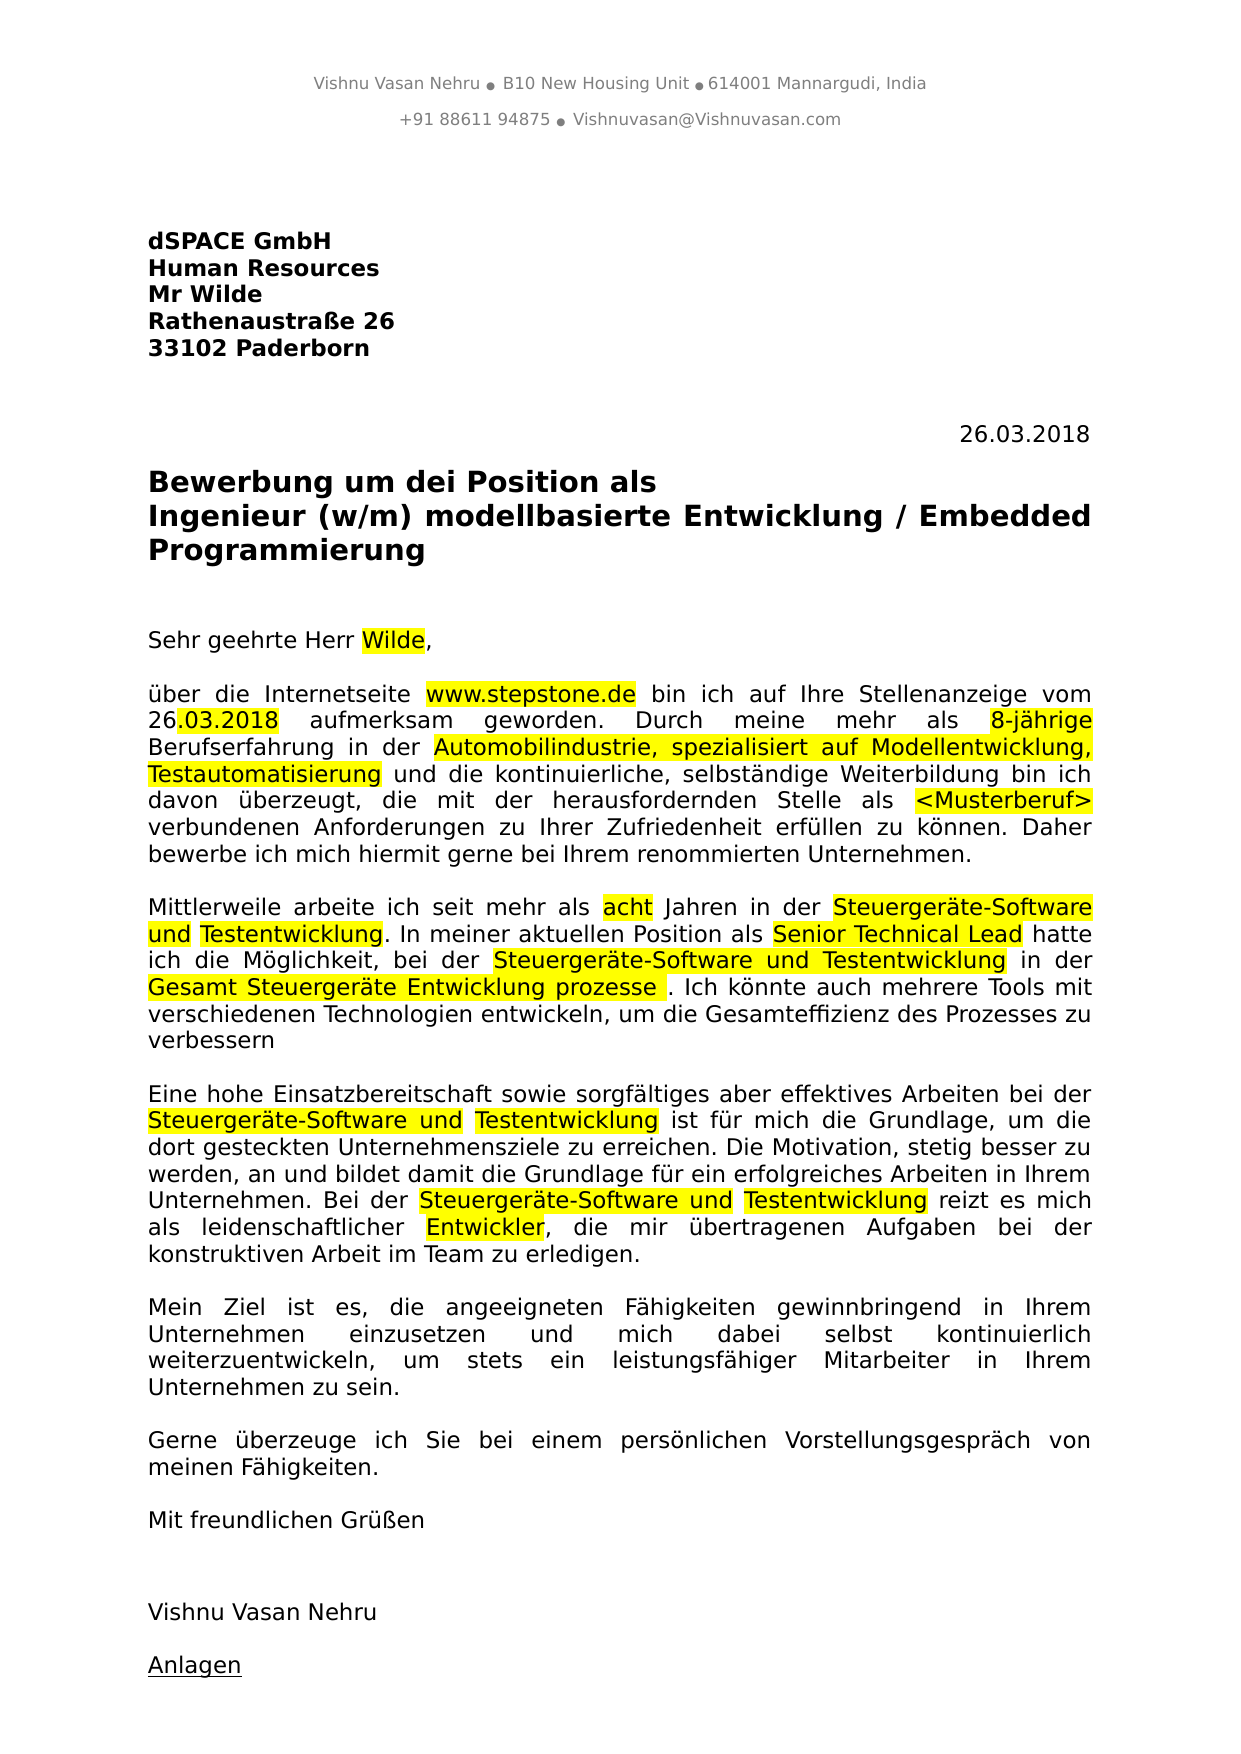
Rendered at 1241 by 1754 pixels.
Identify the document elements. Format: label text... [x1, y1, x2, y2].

text Eine hohe Einsatzbereitschaft sowie sorgfältiges aber effektives Arbeiten bei der Steuergeräte-Software und Testentwicklung ist für mich die Grundlage, um die dort gesteckten Unternehmensziele zu erreichen. Die Motivation, stetig besser zu werden, an und bildet damit die Grundlage für ein erfolgreiches Arbeiten in Ihrem Unternehmen. Bei der Steuergeräte-Software und Testentwicklung reizt es mich als leidenschaftlicher Entwickler, die mir übertragenen Aufgaben bei der konstruktiven Arbeit im Team zu erledigen. [148, 1081, 1093, 1267]
text Mit freundlichen Grüßen [148, 1507, 1093, 1534]
text Anlagen [148, 1653, 1093, 1679]
text Gerne überzeuge ich Sie bei einem persönlichen Vorstellungsgespräch von meinen Fähigkeiten. [148, 1427, 1093, 1481]
text über die Internetseite www.stepstone.de bin ich auf Ihre Stellenanzeige vom 26.03.2018 aufmerksam geworden. Durch meine mehr als 8-jährige Berufserfahrung in der Automobilindustrie, spezialisiert auf Modellentwicklung, Testautomatisierung und die kontinuierliche, selbständige Weiterbildung bin ich davon überzeugt, die mit der herausfordernden Stelle als <Musterberuf> verbundenen Anforderungen zu Ihrer Zufriedenheit erfüllen zu können. Daher bewerbe ich mich hiermit gerne bei Ihrem renommierten Unternehmen. [148, 681, 1093, 867]
text dSPACE GmbH [148, 228, 1093, 255]
text Human Resources [148, 255, 1093, 282]
text Rathenaustraße 26 [148, 308, 1093, 335]
text Mittlerweile arbeite ich seit mehr als acht Jahren in der Steuergeräte-Software und Testentwicklung. In meiner aktuellen Position als Senior Technical Lead hatte ich die Möglichkeit, bei der Steuergeräte-Software und Testentwicklung in der Gesamt Steuergeräte Entwicklung prozesse . Ich könnte auch mehrere Tools mit verschiedenen Technologien entwickeln, um die Gesamteffizienz des Prozesses zu verbessern [148, 894, 1093, 1054]
text Bewerbung um dei Position als [148, 465, 1093, 499]
text Mr Wilde [148, 282, 1093, 308]
text 26.03.2018 [959, 422, 1093, 448]
text 33102 Paderborn [148, 335, 1093, 362]
text Mein Ziel ist es, die angeeigneten Fähigkeiten gewinnbringend in Ihrem Unternehmen einzusetzen und mich dabei selbst kontinuierlich weiterzuentwickeln, um stets ein leistungsfähiger Mitarbeiter in Ihrem Unternehmen zu sein. [148, 1294, 1093, 1401]
text Vishnu Vasan Nehru [148, 1599, 1093, 1626]
text Sehr geehrte Herr Wilde, [148, 627, 1093, 654]
text Ingenieur (w/m) modellbasierte Entwicklung / Embedded Programmierung [148, 499, 1093, 567]
